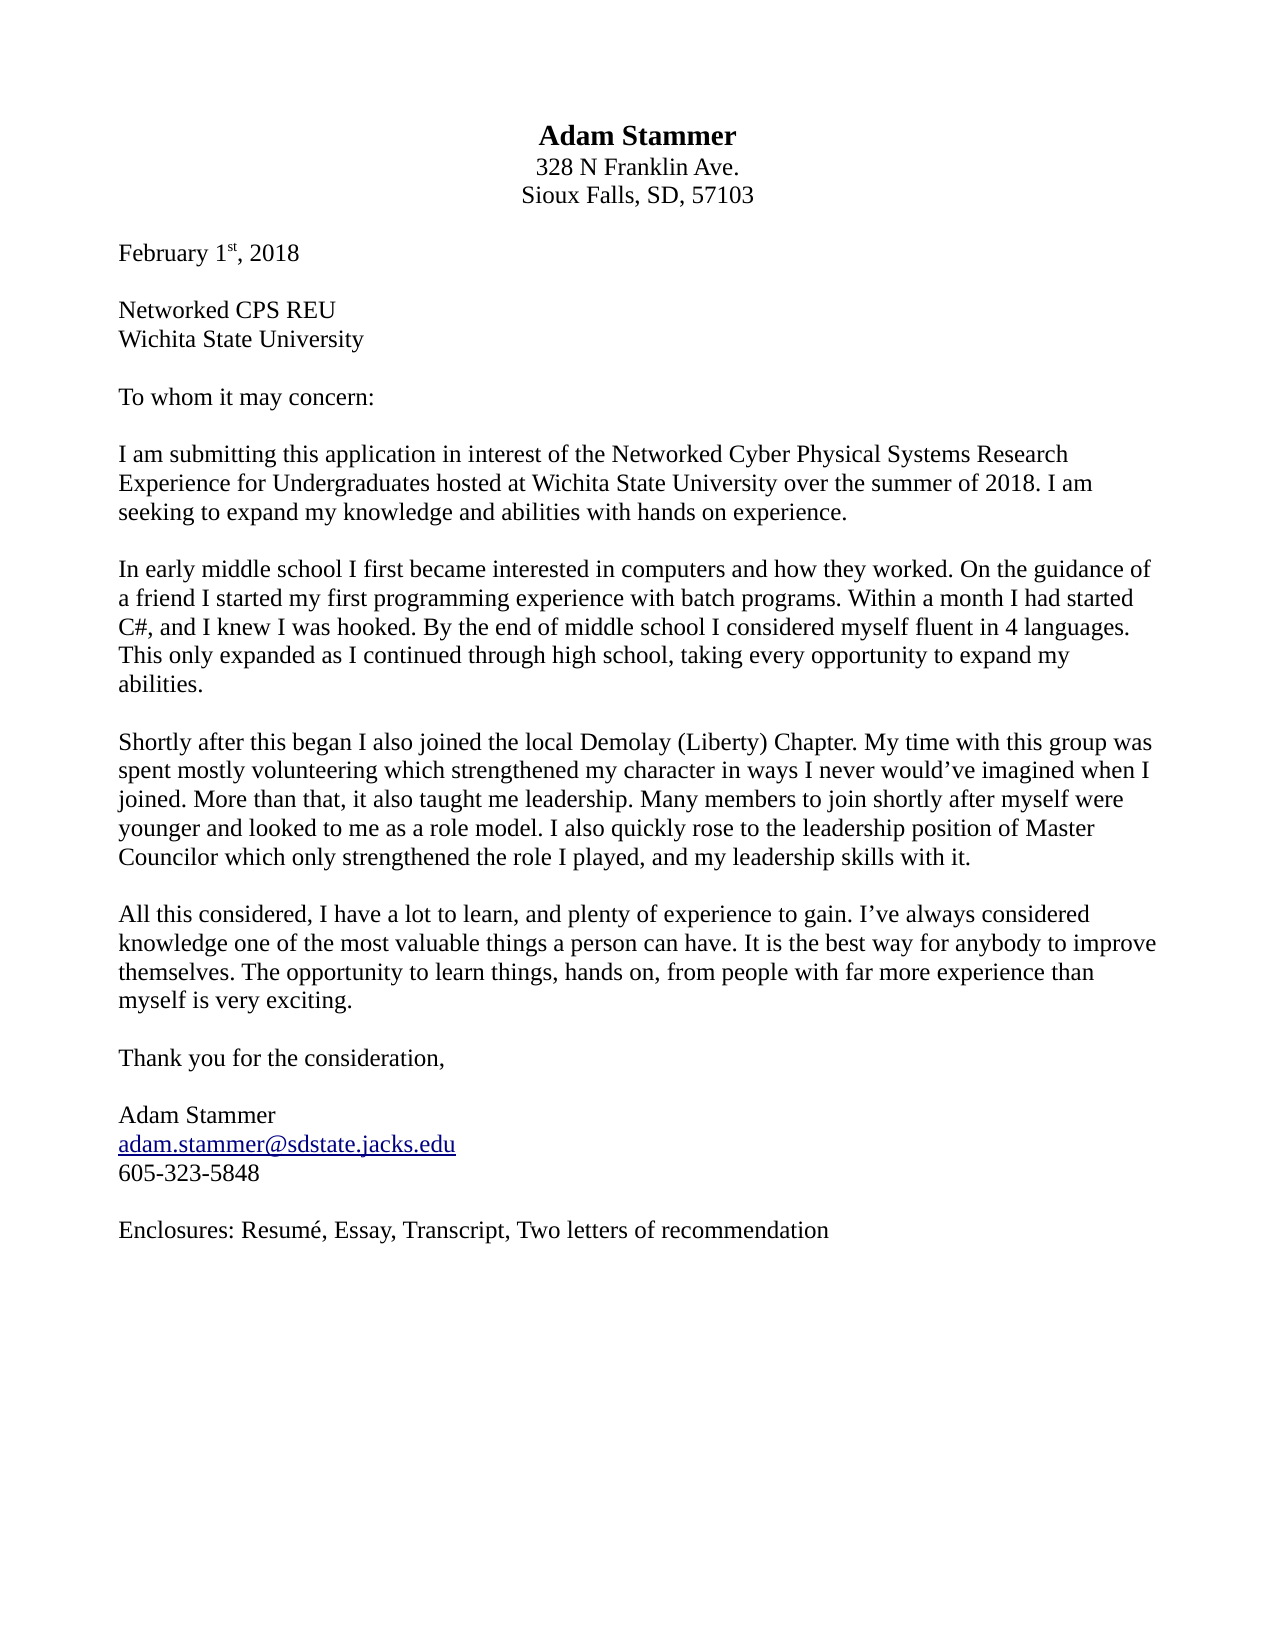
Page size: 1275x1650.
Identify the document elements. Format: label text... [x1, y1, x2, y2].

text All this considered, I have a lot to learn, and plenty of experience to gain. I’ve always considered knowledge one of the most valuable things a person can have. It is the best way for anybody to improve themselves. The opportunity to learn things, hands on, from people with far more experience than myself is very exciting. [118, 899, 1157, 1014]
text Networked CPS REU [118, 295, 1157, 324]
text 605-323-5848 [118, 1158, 1157, 1187]
text Thank you for the consideration, [118, 1043, 1157, 1072]
text adam.stammer@sdstate.jacks.edu [118, 1129, 1157, 1158]
text 328 N Franklin Ave. [118, 152, 1157, 180]
text Adam Stammer [118, 118, 1157, 152]
text Enclosures: Resumé, Essay, Transcript, Two letters of recommendation [118, 1215, 1157, 1244]
text Shortly after this began I also joined the local Demolay (Liberty) Chapter. My time with this group was spent mostly volunteering which strengthened my character in ways I never would’ve imagined when I joined. More than that, it also taught me leadership. Many members to join shortly after myself were younger and looked to me as a role model. I also quickly rose to the leadership position of Master Councilor which only strengthened the role I played, and my leadership skills with it. [118, 727, 1157, 870]
text I am submitting this application in interest of the Networked Cyber Physical Systems Research Experience for Undergraduates hosted at Wichita State University over the summer of 2018. I am seeking to expand my knowledge and abilities with hands on experience. [118, 439, 1157, 525]
text In early middle school I first became interested in computers and how they worked. On the guidance of a friend I started my first programming experience with batch programs. Within a month I had started C#, and I knew I was hooked. By the end of middle school I considered myself fluent in 4 languages. This only expanded as I continued through high school, taking every opportunity to expand my abilities. [118, 554, 1157, 698]
text Adam Stammer [118, 1100, 1157, 1129]
text February 1st, 2018 [118, 238, 1157, 267]
text Sioux Falls, SD, 57103 [118, 180, 1157, 209]
text Wichita State University [118, 324, 1157, 353]
text To whom it may concern: [118, 382, 1157, 410]
